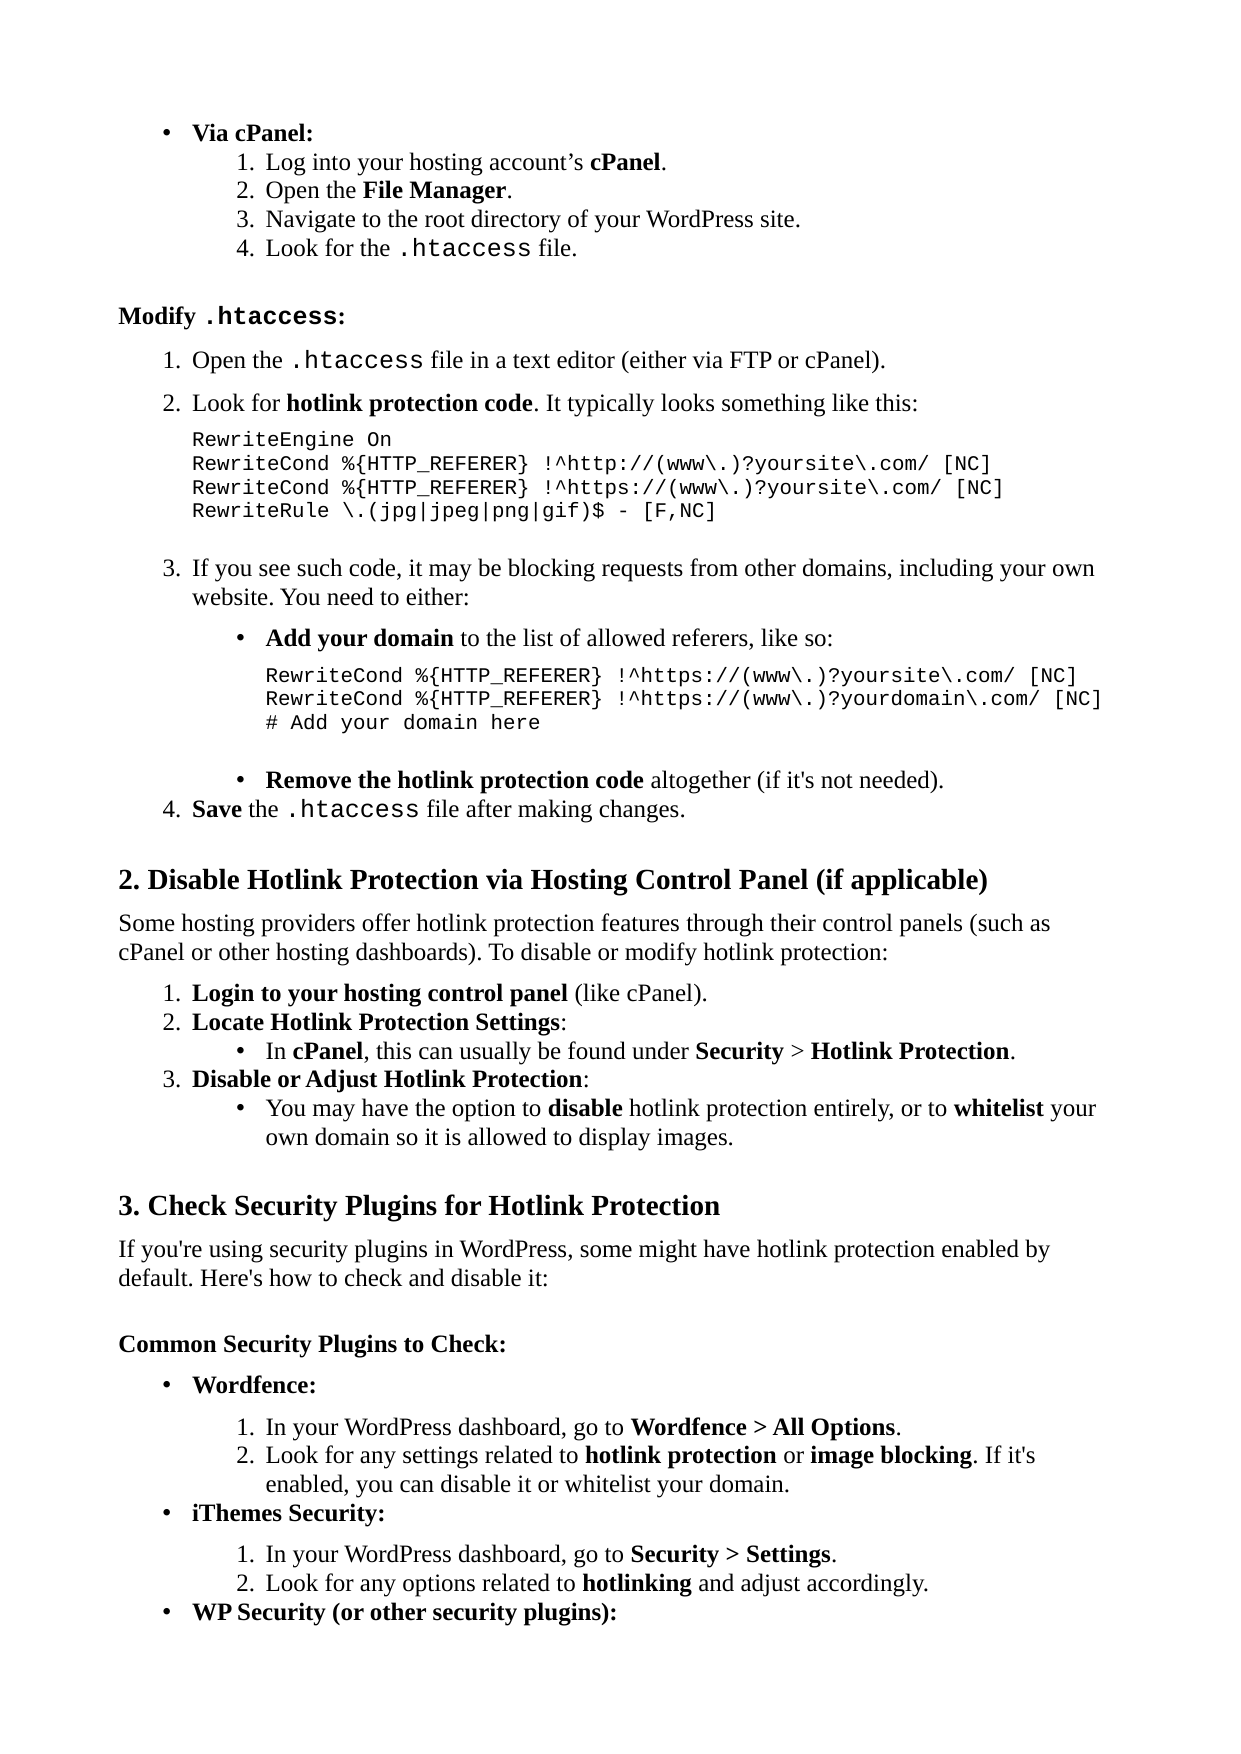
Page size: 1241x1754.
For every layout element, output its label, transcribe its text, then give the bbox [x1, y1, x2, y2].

list You may have the option to disable hotlink protection entirely, or to whitelist your own domain so it is allowed to display images. [236, 1093, 1122, 1151]
subtitle 2. Disable Hotlink Protection via Hosting Control Panel (if applicable) [118, 862, 1122, 896]
list RewriteCond %{HTTP_REFERER} !^https://(www\.)?yoursite\.com/ [NC] [236, 665, 1122, 688]
list Disable or Adjust Hotlink Protection: [162, 1064, 1122, 1093]
list WP Security (or other security plugins): [162, 1597, 1122, 1626]
list Log into your hosting account’s cPanel. [236, 147, 1122, 176]
list If you see such code, it may be blocking requests from other domains, including your own website. You need to either: [162, 553, 1122, 611]
list Login to your hosting control panel (like cPanel). [162, 978, 1122, 1007]
list In cPanel, this can usually be found under Security > Hotlink Protection. [236, 1036, 1122, 1064]
list In your WordPress dashboard, go to Wordfence > All Options. [236, 1412, 1122, 1441]
list RewriteCond %{HTTP_REFERER} !^http://(www\.)?yoursite\.com/ [NC] [162, 453, 1122, 477]
list RewriteEngine On [162, 429, 1122, 453]
list Locate Hotlink Protection Settings: [162, 1007, 1122, 1036]
list Via cPanel: [162, 118, 1122, 147]
list iThemes Security: [162, 1498, 1122, 1527]
list Look for any settings related to hotlink protection or image blocking. If it's enabled, you can disable it or whitelist your domain. [236, 1441, 1122, 1498]
subtitle Common Security Plugins to Check: [118, 1329, 1122, 1358]
list Open the File Manager. [236, 176, 1122, 204]
list Navigate to the root directory of your WordPress site. [236, 204, 1122, 233]
text Some hosting providers offer hotlink protection features through their control panels (such as cPanel or other hosting dashboards). To disable or modify hotlink protection: [118, 908, 1122, 966]
subtitle 3. Check Security Plugins for Hotlink Protection [118, 1188, 1122, 1222]
list Look for hotlink protection code. It typically looks something like this: [162, 388, 1122, 417]
list Look for the .htaccess file. [236, 233, 1122, 264]
list Add your domain to the list of allowed referers, like so: [236, 623, 1122, 652]
list Save the .htaccess file after making changes. [162, 794, 1122, 825]
list Open the .htaccess file in a text editor (either via FTP or cPanel). [162, 345, 1122, 376]
subtitle Modify .htaccess: [118, 301, 1122, 332]
list In your WordPress dashboard, go to Security > Settings. [236, 1539, 1122, 1568]
list Wordfence: [162, 1371, 1122, 1399]
list RewriteCond %{HTTP_REFERER} !^https://(www\.)?yourdomain\.com/ [NC] # Add your domain here [236, 688, 1122, 736]
list Look for any options related to hotlinking and adjust accordingly. [236, 1568, 1122, 1597]
list Remove the hotlink protection code altogether (if it's not needed). [236, 765, 1122, 794]
list RewriteRule \.(jpg|jpeg|png|gif)$ - [F,NC] [162, 500, 1122, 524]
list RewriteCond %{HTTP_REFERER} !^https://(www\.)?yoursite\.com/ [NC] [162, 477, 1122, 500]
text If you're using security plugins in WordPress, some might have hotlink protection enabled by default. Here's how to check and disable it: [118, 1234, 1122, 1292]
